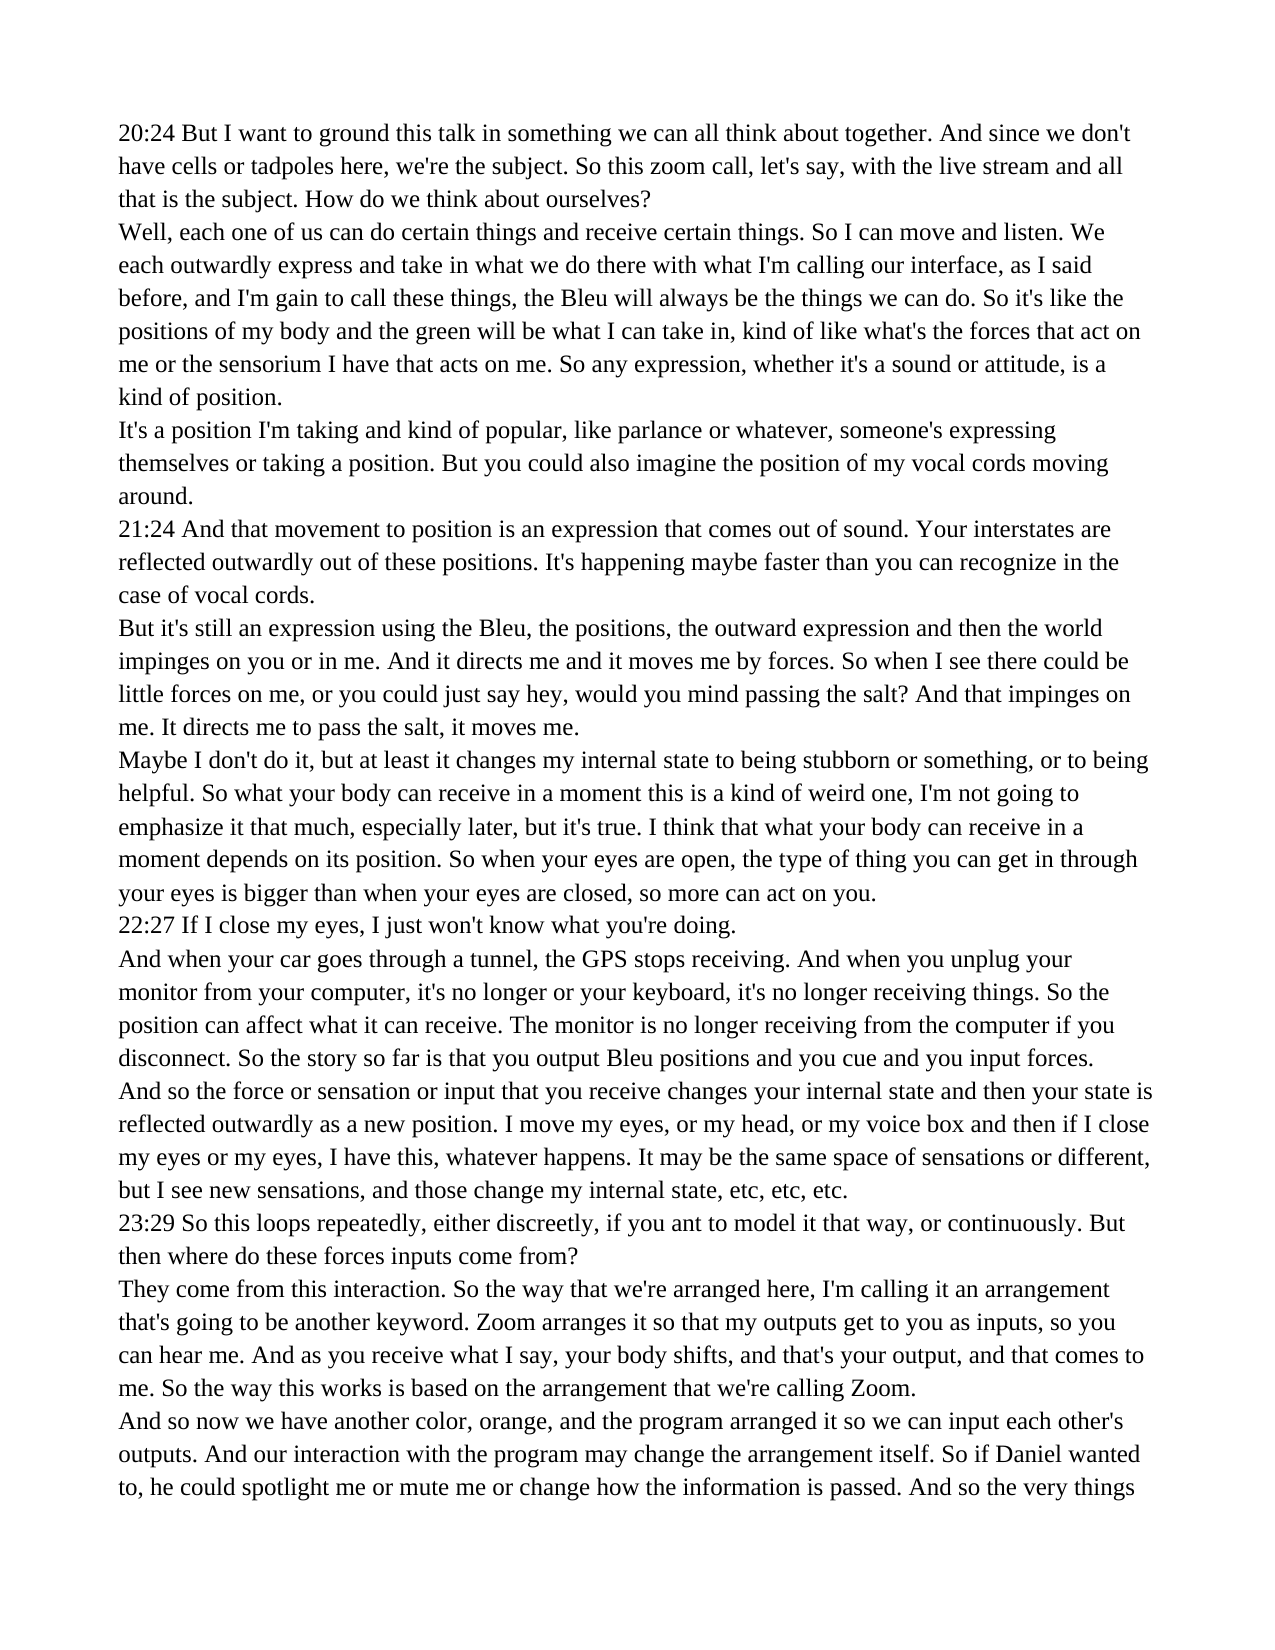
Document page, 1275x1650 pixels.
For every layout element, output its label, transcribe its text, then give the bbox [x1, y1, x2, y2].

text It's a position I'm taking and kind of popular, like parlance or whatever, someone's expressing themselves or taking a position. But you could also imagine the position of my vocal cords moving around. [118, 415, 1157, 510]
text And when your car goes through a tunnel, the GPS stops receiving. And when you unplug your monitor from your computer, it's no longer or your keyboard, it's no longer receiving things. So the position can affect what it can receive. The monitor is no longer receiving from the computer if you disconnect. So the story so far is that you output Bleu positions and you cue and you input forces. [118, 944, 1157, 1071]
text Maybe I don't do it, but at least it changes my internal state to being stubborn or something, or to being helpful. So what your body can receive in a moment this is a kind of weird one, I'm not going to emphasize it that much, especially later, but it's true. I think that what your body can receive in a moment depends on its position. So when your eyes are open, the type of thing you can get in through your eyes is bigger than when your eyes are closed, so more can act on you. [118, 746, 1157, 906]
text Well, each one of us can do certain things and receive certain things. So I can move and listen. We each outwardly express and take in what we do there with what I'm calling our interface, as I said before, and I'm gain to call these things, the Bleu will always be the things we can do. So it's like the positions of my body and the green will be what I can take in, kind of like what's the forces that act on me or the sensorium I have that acts on me. So any expression, whether it's a sound or attitude, is a kind of position. [118, 217, 1157, 411]
text 21:24 And that movement to position is an expression that comes out of sound. Your interstates are reflected outwardly out of these positions. It's happening maybe faster than you can recognize in the case of vocal cords. [118, 514, 1157, 609]
text They come from this interaction. So the way that we're arranged here, I'm calling it an arrangement that's going to be another keyword. Zoom arranges it so that my outputs get to you as inputs, so you can hear me. And as you receive what I say, your body shifts, and that's your output, and that comes to me. So the way this works is based on the arrangement that we're calling Zoom. [118, 1274, 1157, 1402]
text And so now we have another color, orange, and the program arranged it so we can input each other's outputs. And our interaction with the program may change the arrangement itself. So if Daniel wanted to, he could spotlight me or mute me or change how the information is passed. And so the very things [118, 1406, 1157, 1501]
text But it's still an expression using the Bleu, the positions, the outward expression and then the world impinges on you or in me. And it directs me and it moves me by forces. So when I see there could be little forces on me, or you could just say hey, would you mind passing the salt? And that impinges on me. It directs me to pass the salt, it moves me. [118, 613, 1157, 741]
text And so the force or sensation or input that you receive changes your internal state and then your state is reflected outwardly as a new position. I move my eyes, or my head, or my voice box and then if I close my eyes or my eyes, I have this, whatever happens. It may be the same space of sensations or different, but I see new sensations, and those change my internal state, etc, etc, etc. [118, 1076, 1157, 1203]
text 23:29 So this loops repeatedly, either discreetly, if you ant to model it that way, or continuously. But then where do these forces inputs come from? [118, 1208, 1157, 1269]
text 20:24 But I want to ground this talk in something we can all think about together. And since we don't have cells or tadpoles here, we're the subject. So this zoom call, let's say, with the live stream and all that is the subject. How do we think about ourselves? [118, 118, 1157, 213]
text 22:27 If I close my eyes, I just won't know what you're doing. [118, 911, 1157, 939]
